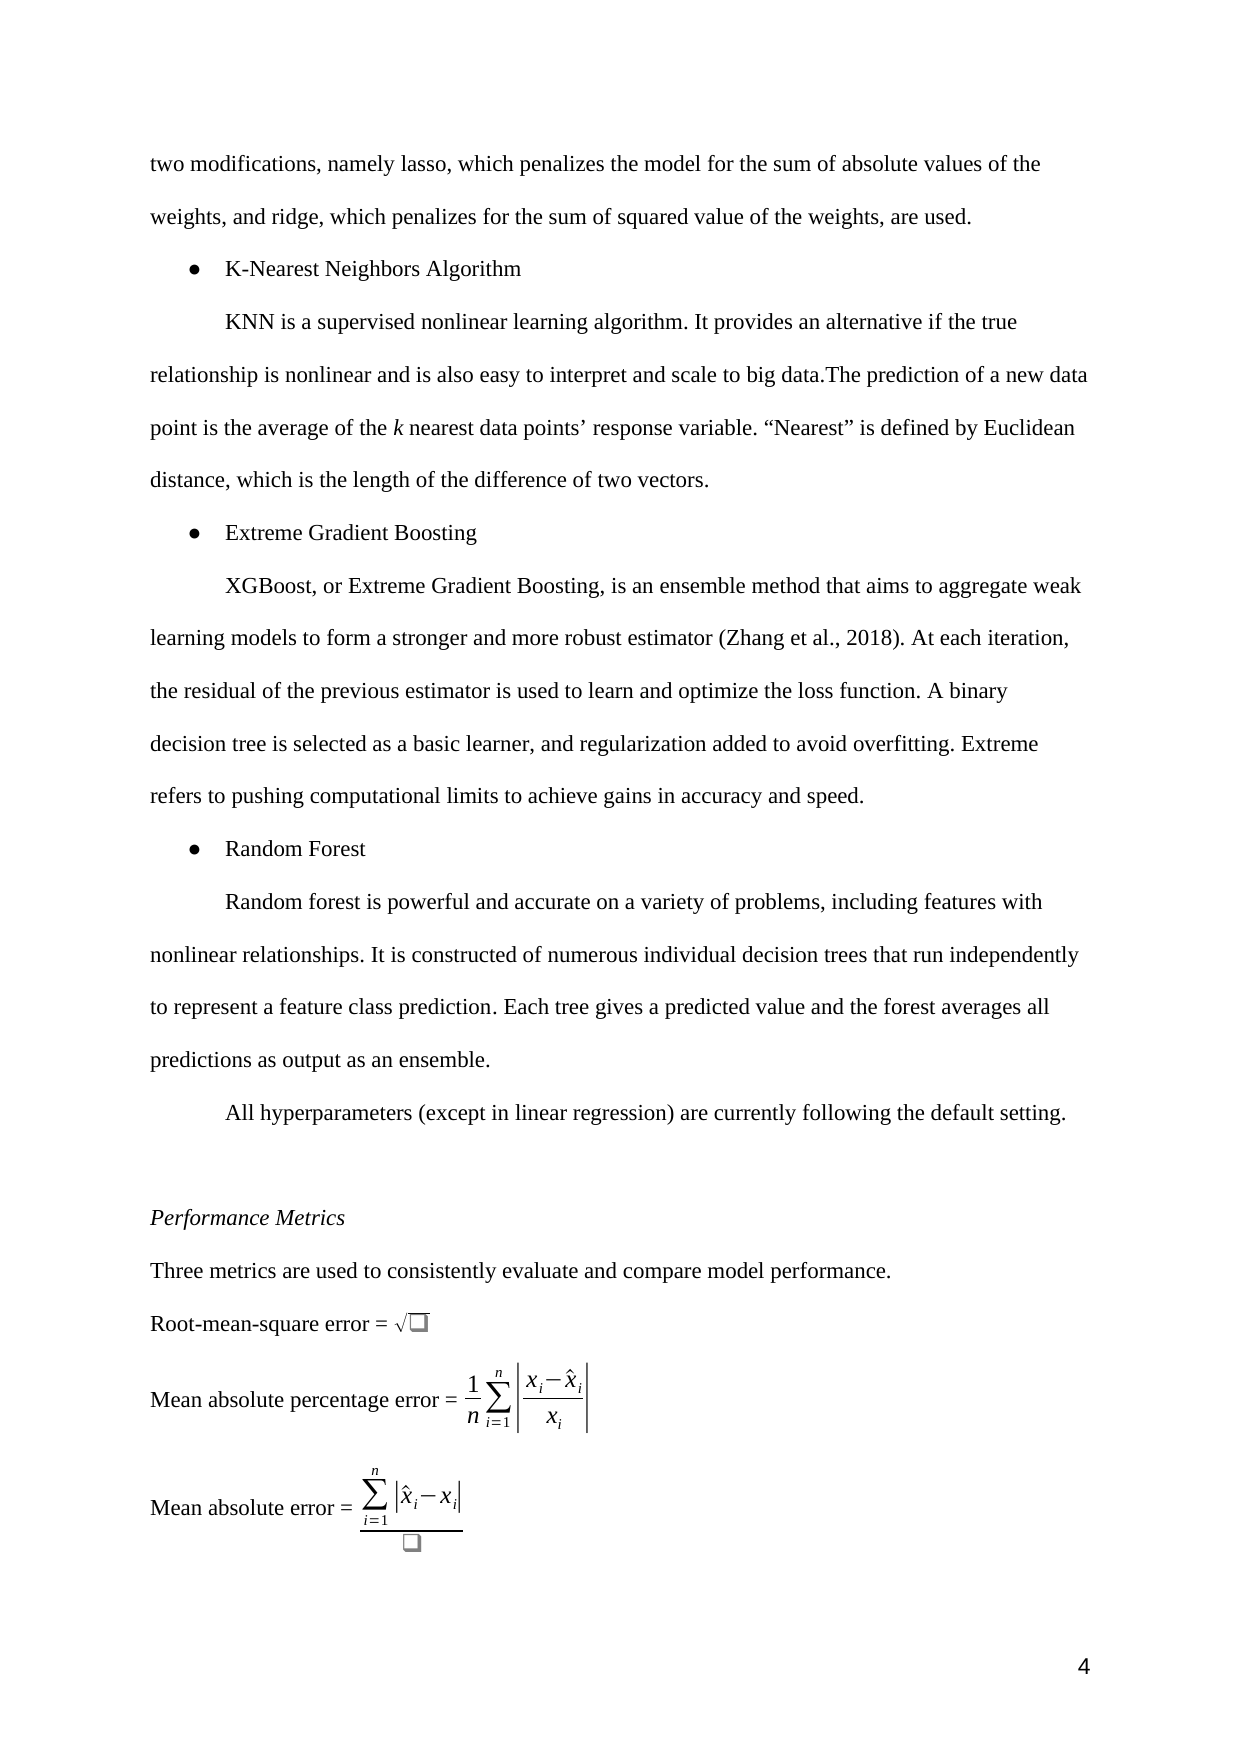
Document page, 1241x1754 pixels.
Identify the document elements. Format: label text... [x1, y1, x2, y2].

text Three metrics are used to consistently evaluate and compare model performance. [150, 1257, 1090, 1283]
text All hyperparameters (except in linear regression) are currently following the default setting. [150, 1099, 1090, 1125]
text Root-mean-square error = [150, 1309, 1090, 1336]
text Random forest is powerful and accurate on a variety of problems, including features with nonlinear relationships. It is constructed of numerous individual decision trees that run independently to represent a feature class prediction. Each tree gives a predicted value and the forest averages all predictions as output as an ensemble. [150, 888, 1090, 1072]
list Extreme Gradient Boosting [187, 519, 1090, 545]
text XGBoost, or Extreme Gradient Boosting, is an ensemble method that aims to aggregate weak learning models to form a stronger and more robust estimator (Zhang et al., 2018). At each iteration, the residual of the previous estimator is used to learn and optimize the loss function. A binary decision tree is selected as a basic learner, and regularization added to avoid overfitting. Extreme refers to pushing computational limits to achieve gains in accuracy and speed. [150, 572, 1090, 809]
list K-Nearest Neighbors Algorithm [187, 255, 1090, 282]
text Mean absolute percentage error = [150, 1362, 1090, 1435]
list Random Forest [187, 835, 1090, 862]
text KNN is a supervised nonlinear learning algorithm. It provides an alternative if the true relationship is nonlinear and is also easy to interpret and scale to big data.The prediction of a new data point is the average of the k nearest data points’ response variable. “Nearest” is defined by Euclidean distance, which is the length of the difference of two vectors. [150, 308, 1090, 493]
text Mean absolute error = [150, 1462, 1090, 1553]
text two modifications, namely lasso, which penalizes the model for the sum of absolute values of the weights, and ridge, which penalizes for the sum of squared value of the weights, are used. [150, 150, 1090, 229]
text Performance Metrics [150, 1204, 1090, 1231]
